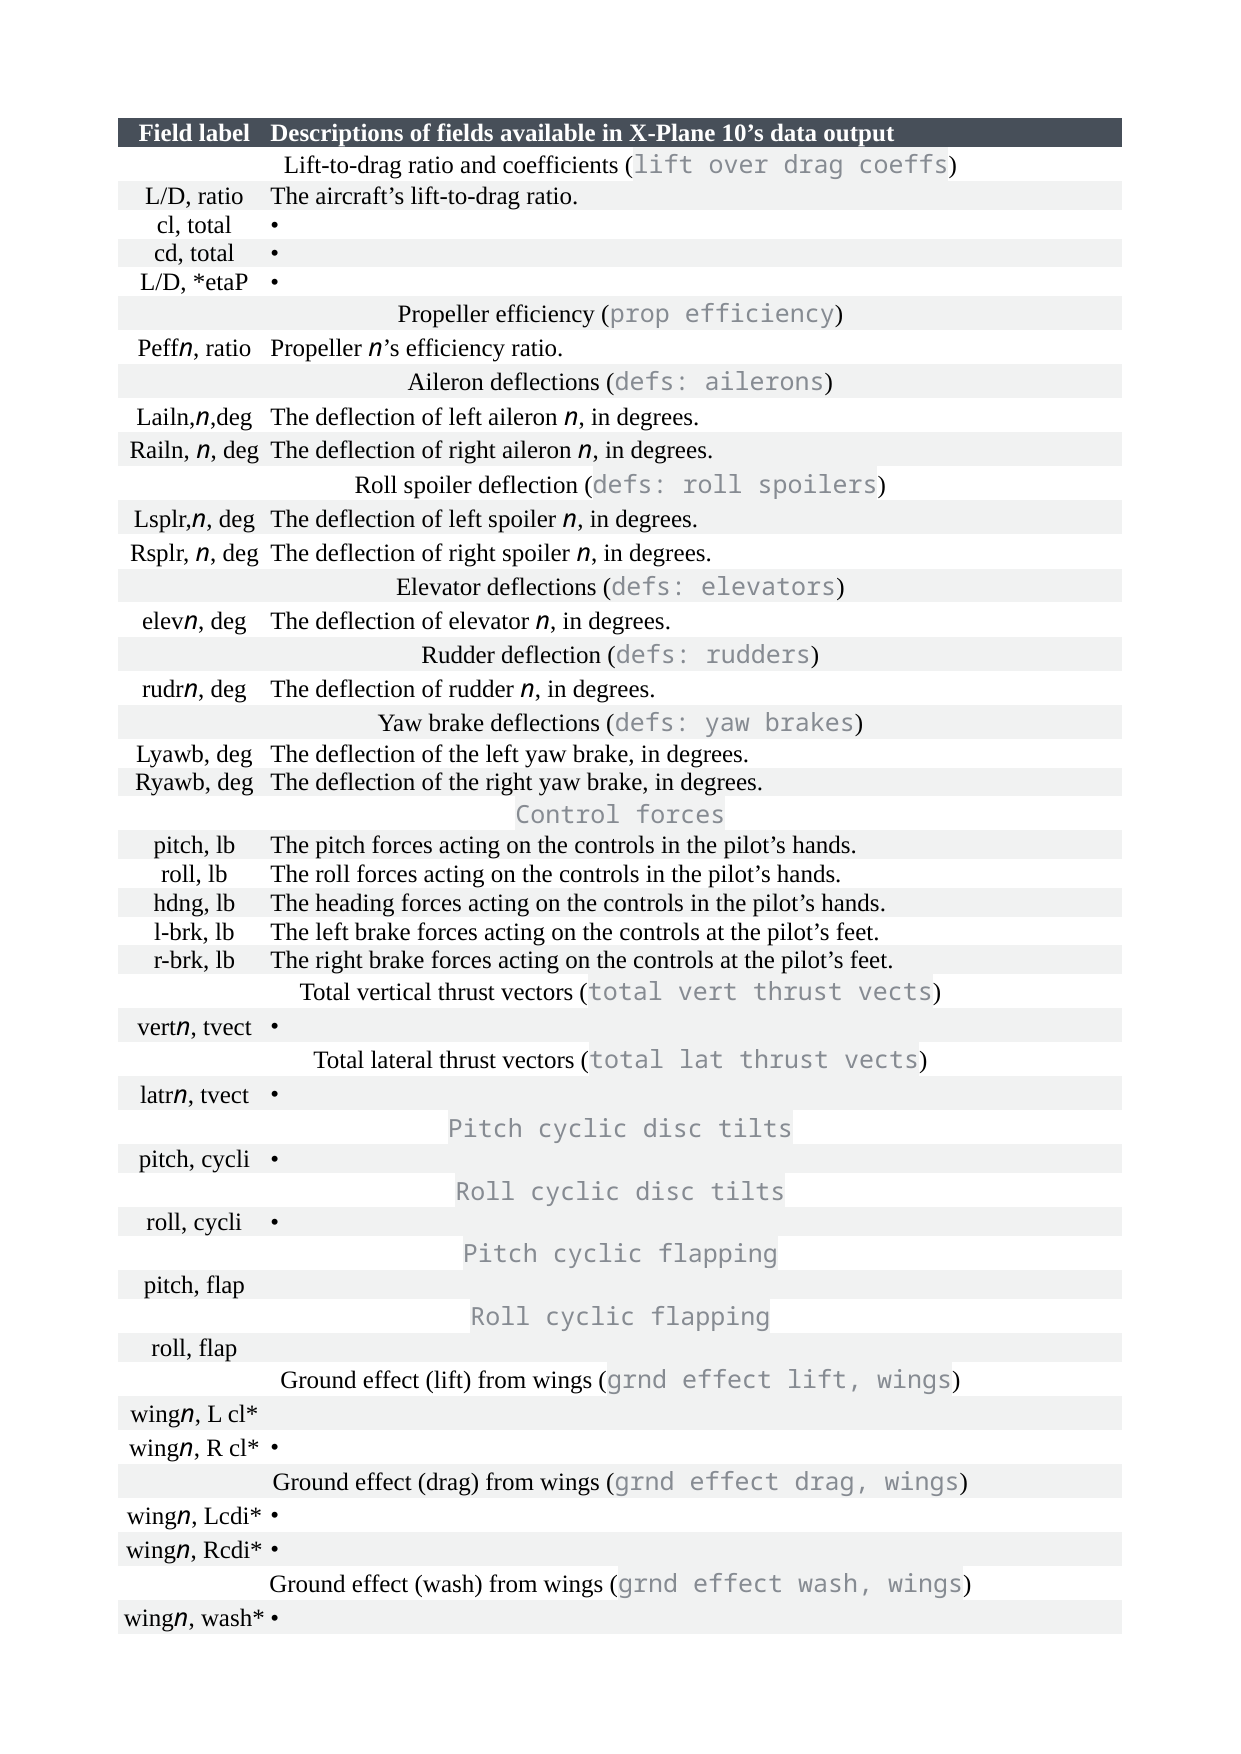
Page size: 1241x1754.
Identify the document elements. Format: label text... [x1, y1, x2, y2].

table_cell The aircraft’s lift-to-drag ratio. [270, 181, 1122, 210]
table_cell The pitch forces acting on the controls in the pilot’s hands. [270, 830, 1122, 859]
table_cell The deflection of right spoiler n, in degrees. [270, 534, 1122, 568]
table_cell elevn, deg [118, 603, 270, 637]
table_cell [270, 1333, 1122, 1362]
table_cell The deflection of right aileron n, in degrees. [270, 432, 1122, 466]
table_cell Rudder deflection (defs: rudders) [118, 637, 1122, 671]
table_cell vertn, tvect [118, 1008, 270, 1042]
table_cell The roll forces acting on the controls in the pilot’s hands. [270, 859, 1122, 888]
table_cell Yaw brake deflections (defs: yaw brakes) [118, 705, 1122, 739]
table_cell Pitch cyclic flapping [118, 1236, 1122, 1270]
table_cell Ryawb, deg [118, 768, 270, 796]
table_cell • [270, 1430, 1122, 1464]
table_cell pitch, lb [118, 830, 270, 859]
table_cell wingn, L cl* [118, 1396, 270, 1430]
table_cell l-brk, lb [118, 917, 270, 945]
table_cell • [270, 1076, 1122, 1110]
table_cell Ground effect (drag) from wings (grnd effect drag, wings) [118, 1464, 1122, 1498]
table_cell Roll cyclic disc tilts [118, 1173, 1122, 1207]
table_cell • [270, 267, 1122, 296]
table_cell Ground effect (lift) from wings (grnd effect lift, wings) [118, 1362, 1122, 1396]
table_cell Lailn,n,deg [118, 398, 270, 432]
table_cell • [270, 1144, 1122, 1173]
table_cell • [270, 239, 1122, 267]
table_cell cl, total [118, 210, 270, 238]
table_cell Peffn, ratio [118, 330, 270, 364]
table_cell L/D, ratio [118, 181, 270, 210]
table_cell • [270, 1600, 1122, 1634]
table_cell Lsplr,n, deg [118, 500, 270, 534]
table_cell Total lateral thrust vectors (total lat thrust vects) [118, 1042, 1122, 1076]
table_cell • [270, 1532, 1122, 1566]
table_cell L/D, *etaP [118, 267, 270, 296]
table_cell [270, 1396, 1122, 1430]
table_cell latrn, tvect [118, 1076, 270, 1110]
table_cell hdng, lb [118, 888, 270, 917]
table_cell • [270, 210, 1122, 238]
table_cell The left brake forces acting on the controls at the pilot’s feet. [270, 917, 1122, 945]
table_cell Control forces [118, 796, 1122, 830]
table_cell wingn, Lcdi* [118, 1498, 270, 1532]
table_cell • [270, 1008, 1122, 1042]
table_cell The deflection of the left yaw brake, in degrees. [270, 739, 1122, 767]
table_cell Elevator deflections (defs: elevators) [118, 569, 1122, 602]
table_cell r-brk, lb [118, 945, 270, 974]
table_cell wingn, R cl* [118, 1430, 270, 1464]
table_cell roll, flap [118, 1333, 270, 1362]
table_cell The heading forces acting on the controls in the pilot’s hands. [270, 888, 1122, 917]
table_cell rudrn, deg [118, 671, 270, 705]
table_cell • [270, 1207, 1122, 1236]
table_cell • [270, 1498, 1122, 1532]
table_cell Lift-to-drag ratio and coefficients (lift over drag coeffs) [118, 147, 1122, 181]
table_cell Lyawb, deg [118, 739, 270, 767]
table_cell The right brake forces acting on the controls at the pilot’s feet. [270, 945, 1122, 974]
table_cell wingn, wash* [118, 1600, 270, 1634]
table_cell Rsplr, n, deg [118, 534, 270, 568]
table_cell pitch, flap [118, 1270, 270, 1299]
table_cell Pitch cyclic disc tilts [118, 1110, 1122, 1144]
table_cell Ground effect (wash) from wings (grnd effect wash, wings) [118, 1566, 1122, 1600]
table_header Descriptions of fields available in X‑Plane 10’s data output [270, 118, 1122, 147]
table_cell The deflection of left spoiler n, in degrees. [270, 500, 1122, 534]
table_cell Roll spoiler deflection (defs: roll spoilers) [118, 466, 1122, 500]
table_cell The deflection of the right yaw brake, in degrees. [270, 768, 1122, 796]
table_cell The deflection of left aileron n, in degrees. [270, 398, 1122, 432]
table_header Field label [118, 118, 270, 147]
table_cell wingn, Rcdi* [118, 1532, 270, 1566]
table_cell Roll cyclic flapping [118, 1299, 1122, 1333]
table_cell Propeller n’s efficiency ratio. [270, 330, 1122, 364]
table_cell The deflection of rudder n, in degrees. [270, 671, 1122, 705]
table_cell pitch, cycli [118, 1144, 270, 1173]
table_cell Total vertical thrust vectors (total vert thrust vects) [118, 974, 1122, 1008]
table_cell roll, lb [118, 859, 270, 888]
table_cell Railn, n, deg [118, 432, 270, 466]
table_cell Propeller efficiency (prop efficiency) [118, 296, 1122, 330]
table_cell The deflection of elevator n, in degrees. [270, 603, 1122, 637]
table_cell Aileron deflections (defs: ailerons) [118, 364, 1122, 398]
table_cell [270, 1270, 1122, 1299]
table_cell cd, total [118, 239, 270, 267]
table_cell roll, cycli [118, 1207, 270, 1236]
